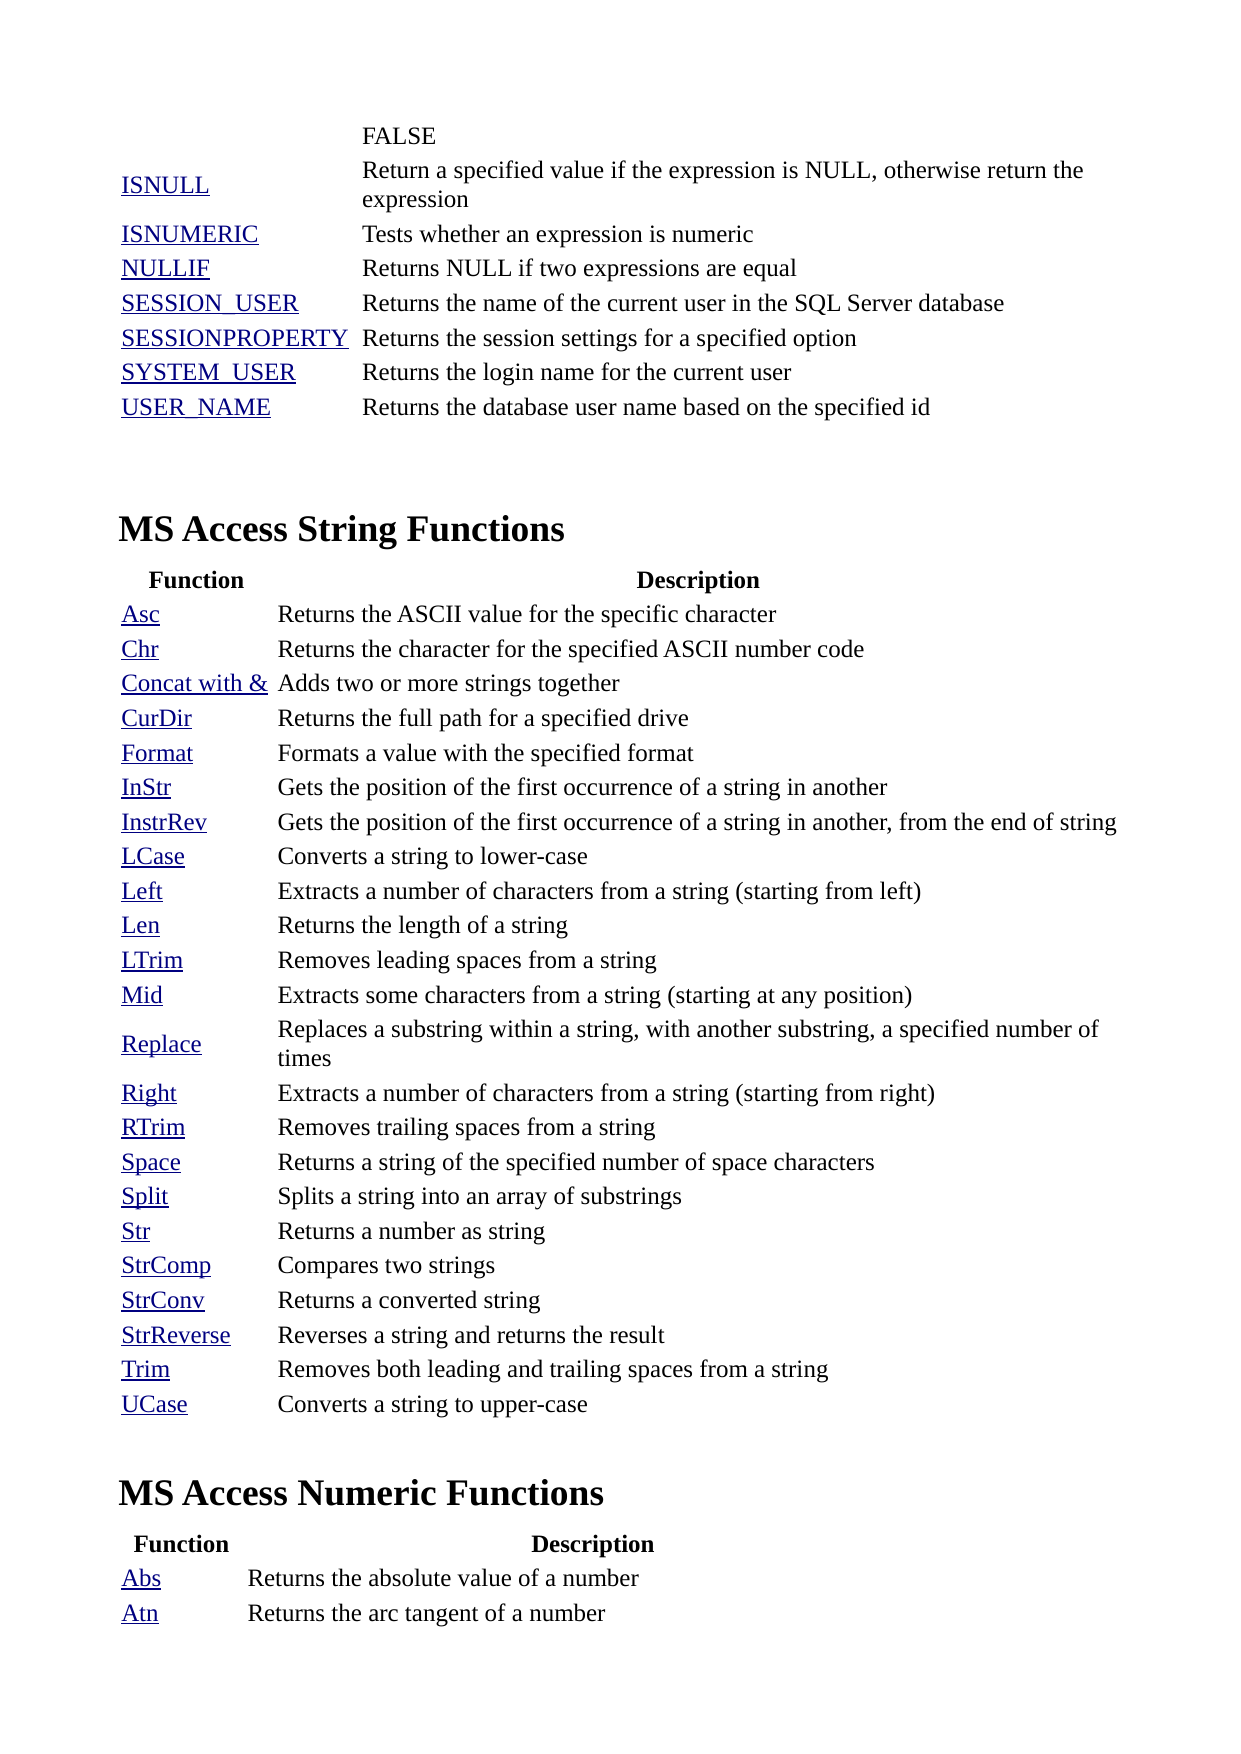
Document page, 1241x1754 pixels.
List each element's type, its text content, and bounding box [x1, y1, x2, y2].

table_cell Splits a string into an array of substrings [274, 1179, 1122, 1213]
table_cell Compares two strings [274, 1248, 1122, 1282]
table_cell Trim [118, 1351, 274, 1386]
table_cell StrComp [118, 1248, 274, 1282]
table_cell Extracts some characters from a string (starting at any position) [274, 977, 1122, 1011]
table_cell Returns a string of the specified number of space characters [274, 1144, 1122, 1178]
table_cell Returns the name of the current user in the SQL Server database [359, 285, 1122, 320]
table_cell CurDir [118, 700, 274, 735]
table_cell SESSION_USER [118, 285, 359, 320]
table_cell Space [118, 1144, 274, 1178]
table_cell Returns the length of a string [274, 908, 1122, 942]
table_cell Chr [118, 631, 274, 666]
table_cell Asc [118, 596, 274, 631]
table_cell Returns the session settings for a specified option [359, 320, 1122, 354]
table_cell LTrim [118, 942, 274, 977]
table_cell StrConv [118, 1282, 274, 1317]
table_cell ISNULL [118, 153, 359, 216]
table_cell Reverses a string and returns the result [274, 1317, 1122, 1351]
table_cell LCase [118, 839, 274, 873]
table_cell Returns the character for the specified ASCII number code [274, 631, 1122, 666]
table_cell Removes leading spaces from a string [274, 942, 1122, 977]
table_cell NULLIF [118, 251, 359, 285]
table_header Function [118, 1526, 244, 1560]
table_cell Gets the position of the first occurrence of a string in another, from the end of string [274, 804, 1122, 838]
table_cell Return a specified value if the expression is NULL, otherwise return the expression [359, 153, 1122, 216]
subtitle MS Access Numeric Functions [118, 1470, 1122, 1513]
table_cell Returns the full path for a specified drive [274, 700, 1122, 735]
table_cell Extracts a number of characters from a string (starting from right) [274, 1075, 1122, 1109]
table_cell Returns the login name for the current user [359, 354, 1122, 389]
table_cell Adds two or more strings together [274, 666, 1122, 700]
table_header Description [274, 562, 1122, 596]
table_cell Returns the database user name based on the specified id [359, 389, 1122, 423]
table_cell Returns a converted string [274, 1282, 1122, 1317]
table_cell Replace [118, 1011, 274, 1075]
table_cell Mid [118, 977, 274, 1011]
table_cell UCase [118, 1386, 274, 1421]
table_cell InstrRev [118, 804, 274, 838]
table_cell SYSTEM_USER [118, 354, 359, 389]
table_cell Tests whether an expression is numeric [359, 216, 1122, 251]
table_cell Extracts a number of characters from a string (starting from left) [274, 873, 1122, 908]
table_cell Returns the ASCII value for the specific character [274, 596, 1122, 631]
table_cell Returns the arc tangent of a number [244, 1595, 941, 1629]
table_cell Removes both leading and trailing spaces from a string [274, 1351, 1122, 1386]
table_cell InStr [118, 769, 274, 804]
table_header Description [244, 1526, 941, 1560]
table_cell Gets the position of the first occurrence of a string in another [274, 769, 1122, 804]
table_cell Len [118, 908, 274, 942]
table_cell Atn [118, 1595, 244, 1629]
table_cell Returns a number as string [274, 1213, 1122, 1248]
table_cell [118, 118, 359, 153]
table_cell Left [118, 873, 274, 908]
table_cell Format [118, 735, 274, 769]
table_cell FALSE [359, 118, 1122, 153]
table_cell Converts a string to upper-case [274, 1386, 1122, 1421]
table_cell SESSIONPROPERTY [118, 320, 359, 354]
table_cell Concat with & [118, 666, 274, 700]
table_cell RTrim [118, 1109, 274, 1144]
table_cell Converts a string to lower-case [274, 839, 1122, 873]
table_cell Removes trailing spaces from a string [274, 1109, 1122, 1144]
table_cell Formats a value with the specified format [274, 735, 1122, 769]
table_cell Replaces a substring within a string, with another substring, a specified number of times [274, 1011, 1122, 1075]
table_cell Abs [118, 1560, 244, 1595]
table_cell USER_NAME [118, 389, 359, 423]
subtitle MS Access String Functions [118, 506, 1122, 549]
table_cell ISNUMERIC [118, 216, 359, 251]
table_cell StrReverse [118, 1317, 274, 1351]
table_cell Str [118, 1213, 274, 1248]
table_cell Returns the absolute value of a number [244, 1560, 941, 1595]
table_cell Returns NULL if two expressions are equal [359, 251, 1122, 285]
table_cell Split [118, 1179, 274, 1213]
table_header Function [118, 562, 274, 596]
table_cell Right [118, 1075, 274, 1109]
